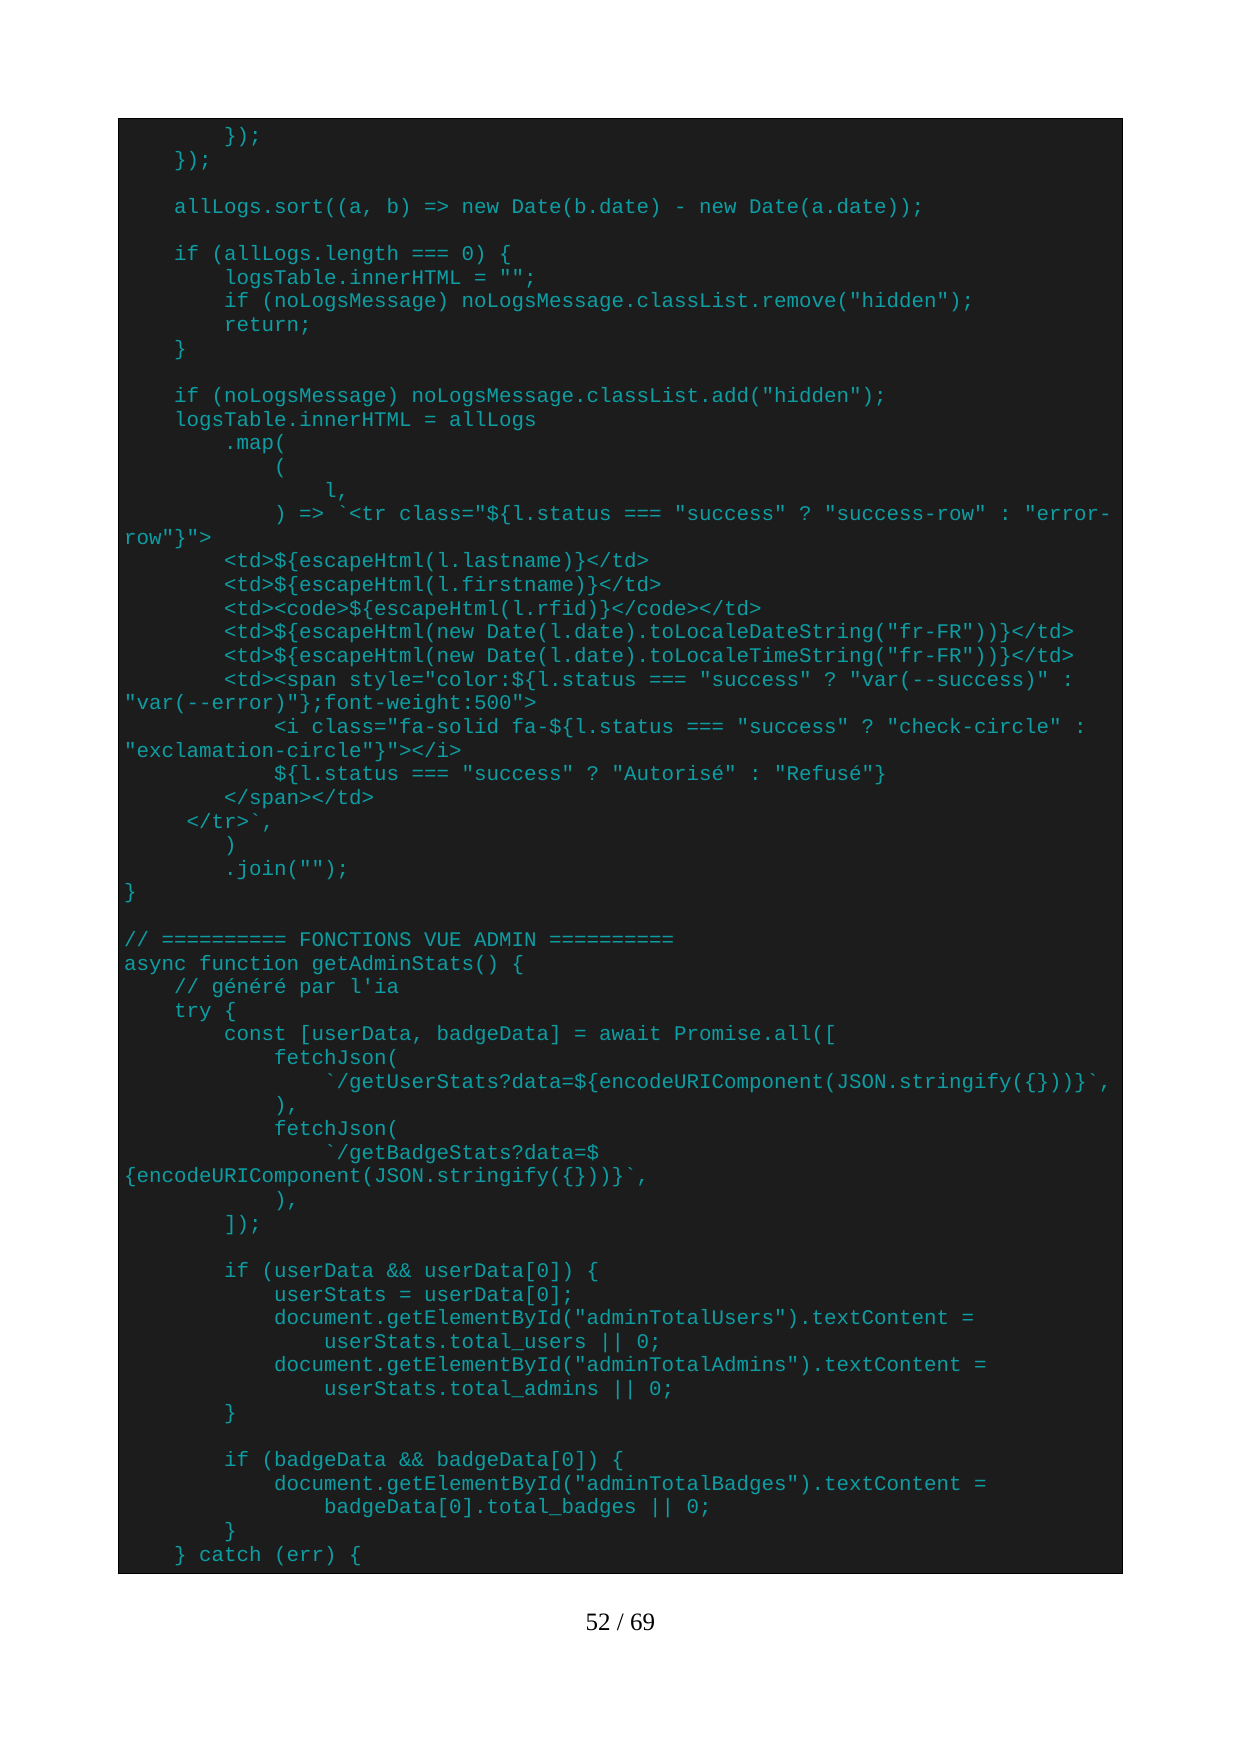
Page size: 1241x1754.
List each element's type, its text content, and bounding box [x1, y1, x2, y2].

table_header }); }); allLogs.sort((a, b) => new Date(b.date) - new Date(a.date)); if (allLogs.length === 0) { logsTable.innerHTML = ""; if (noLogsMessage) noLogsMessage.classList.remove("hidden"); return; } if (noLogsMessage) noLogsMessage.classList.add("hidden"); logsTable.innerHTML = allLogs .map( ( l, ) => `<tr class="${l.status === "success" ? "success-row" : "error-row"}"> <td>${escapeHtml(l.lastname)}</td> <td>${escapeHtml(l.firstname)}</td> <td><code>${escapeHtml(l.rfid)}</code></td> <td>${escapeHtml(new Date(l.date).toLocaleDateString("fr-FR"))}</td> <td>${escapeHtml(new Date(l.date).toLocaleTimeString("fr-FR"))}</td> <td><span style="color:${l.status === "success" ? "var(--success)" : "var(--error)"};font-weight:500"> <i class="fa-solid fa-${l.status === "success" ? "check-circle" : "exclamation-circle"}"></i> ${l.status === "success" ? "Autorisé" : "Refusé"} </span></td> </tr>`, ) .join(""); } // ========== FONCTIONS VUE ADMIN ========== async function getAdminStats() { // généré par l'ia try { const [userData, badgeData] = await Promise.all([ fetchJson( `/getUserStats?data=${encodeURIComponent(JSON.stringify({}))}`, ), fetchJson( `/getBadgeStats?data=${encodeURIComponent(JSON.stringify({}))}`, ), ]); if (userData && userData[0]) { userStats = userData[0]; document.getElementById("adminTotalUsers").textContent = userStats.total_users || 0; document.getElementById("adminTotalAdmins").textContent = userStats.total_admins || 0; } if (badgeData && badgeData[0]) { document.getElementById("adminTotalBadges").textContent = badgeData[0].total_badges || 0; } } catch (err) { [119, 119, 1122, 1573]
